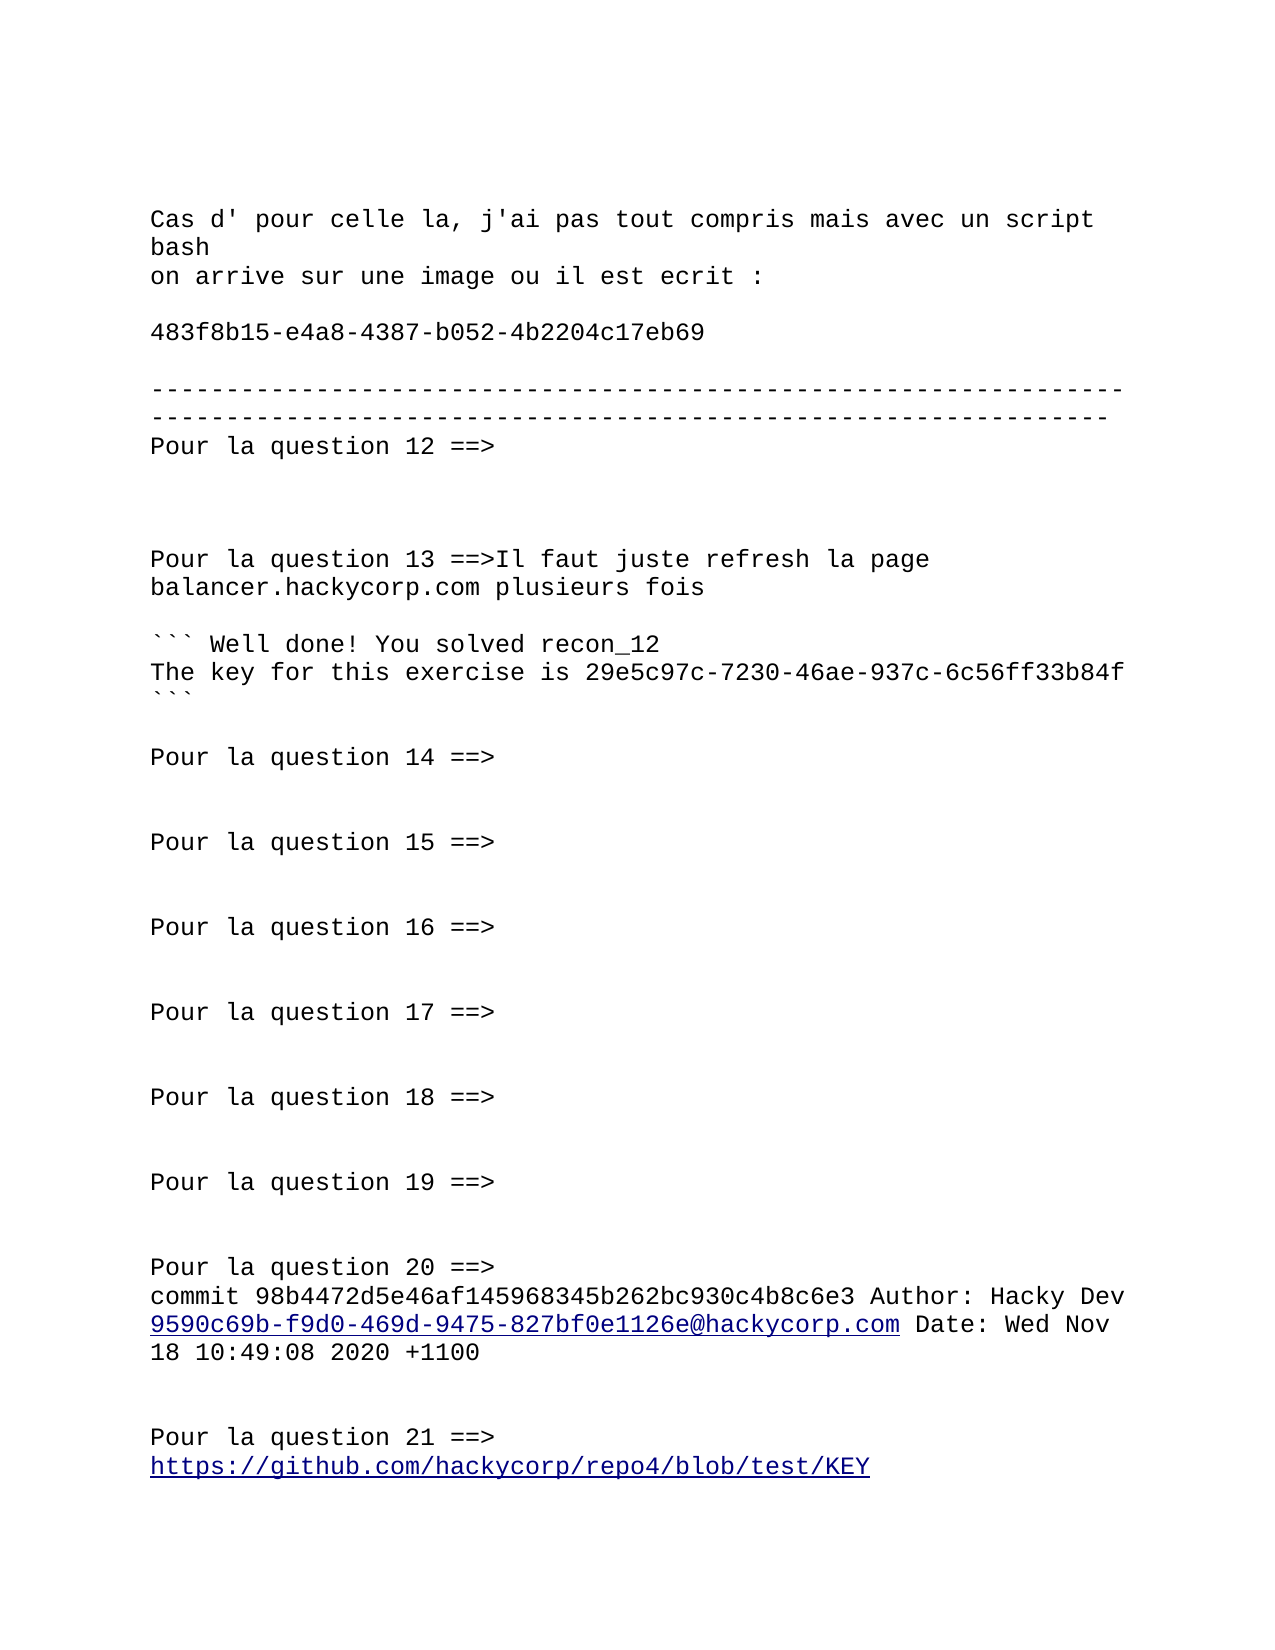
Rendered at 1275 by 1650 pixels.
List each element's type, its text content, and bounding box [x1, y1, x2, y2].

text Pour la question 17 ==> [150, 1000, 1125, 1028]
text 483f8b15-e4a8-4387-b052-4b2204c17eb69 [150, 320, 1125, 348]
text Pour la question 16 ==> [150, 915, 1125, 943]
text on arrive sur une image ou il est ecrit : [150, 263, 1125, 292]
text Pour la question 20 ==> [150, 1255, 1125, 1283]
text Pour la question 12 ==> [150, 433, 1125, 462]
text The key for this exercise is 29e5c97c-7230-46ae-937c-6c56ff33b84f ``` [150, 660, 1125, 717]
text Pour la question 21 ==> [150, 1425, 1125, 1453]
text commit 98b4472d5e46af145968345b262bc930c4b8c6e3 Author: Hacky Dev 9590c69b-f9d0-469d-9475-827bf0e1126e@hackycorp.com Date: Wed Nov 18 10:49:08 2020 +1100 [150, 1283, 1125, 1368]
text Pour la question 13 ==>Il faut juste refresh la page balancer.hackycorp.com plusieurs fois [150, 547, 1125, 603]
text Cas d' pour celle la, j'ai pas tout compris mais avec un script bash [150, 207, 1125, 263]
text Pour la question 15 ==> [150, 830, 1125, 858]
text --------------------------------------------------------------------------------------------------------------------------------- [150, 377, 1125, 433]
text Pour la question 18 ==> [150, 1085, 1125, 1113]
text Pour la question 14 ==> [150, 745, 1125, 773]
text https://github.com/hackycorp/repo4/blob/test/KEY [150, 1453, 1125, 1482]
text Pour la question 19 ==> [150, 1170, 1125, 1198]
text ``` Well done! You solved recon_12 [150, 632, 1125, 660]
